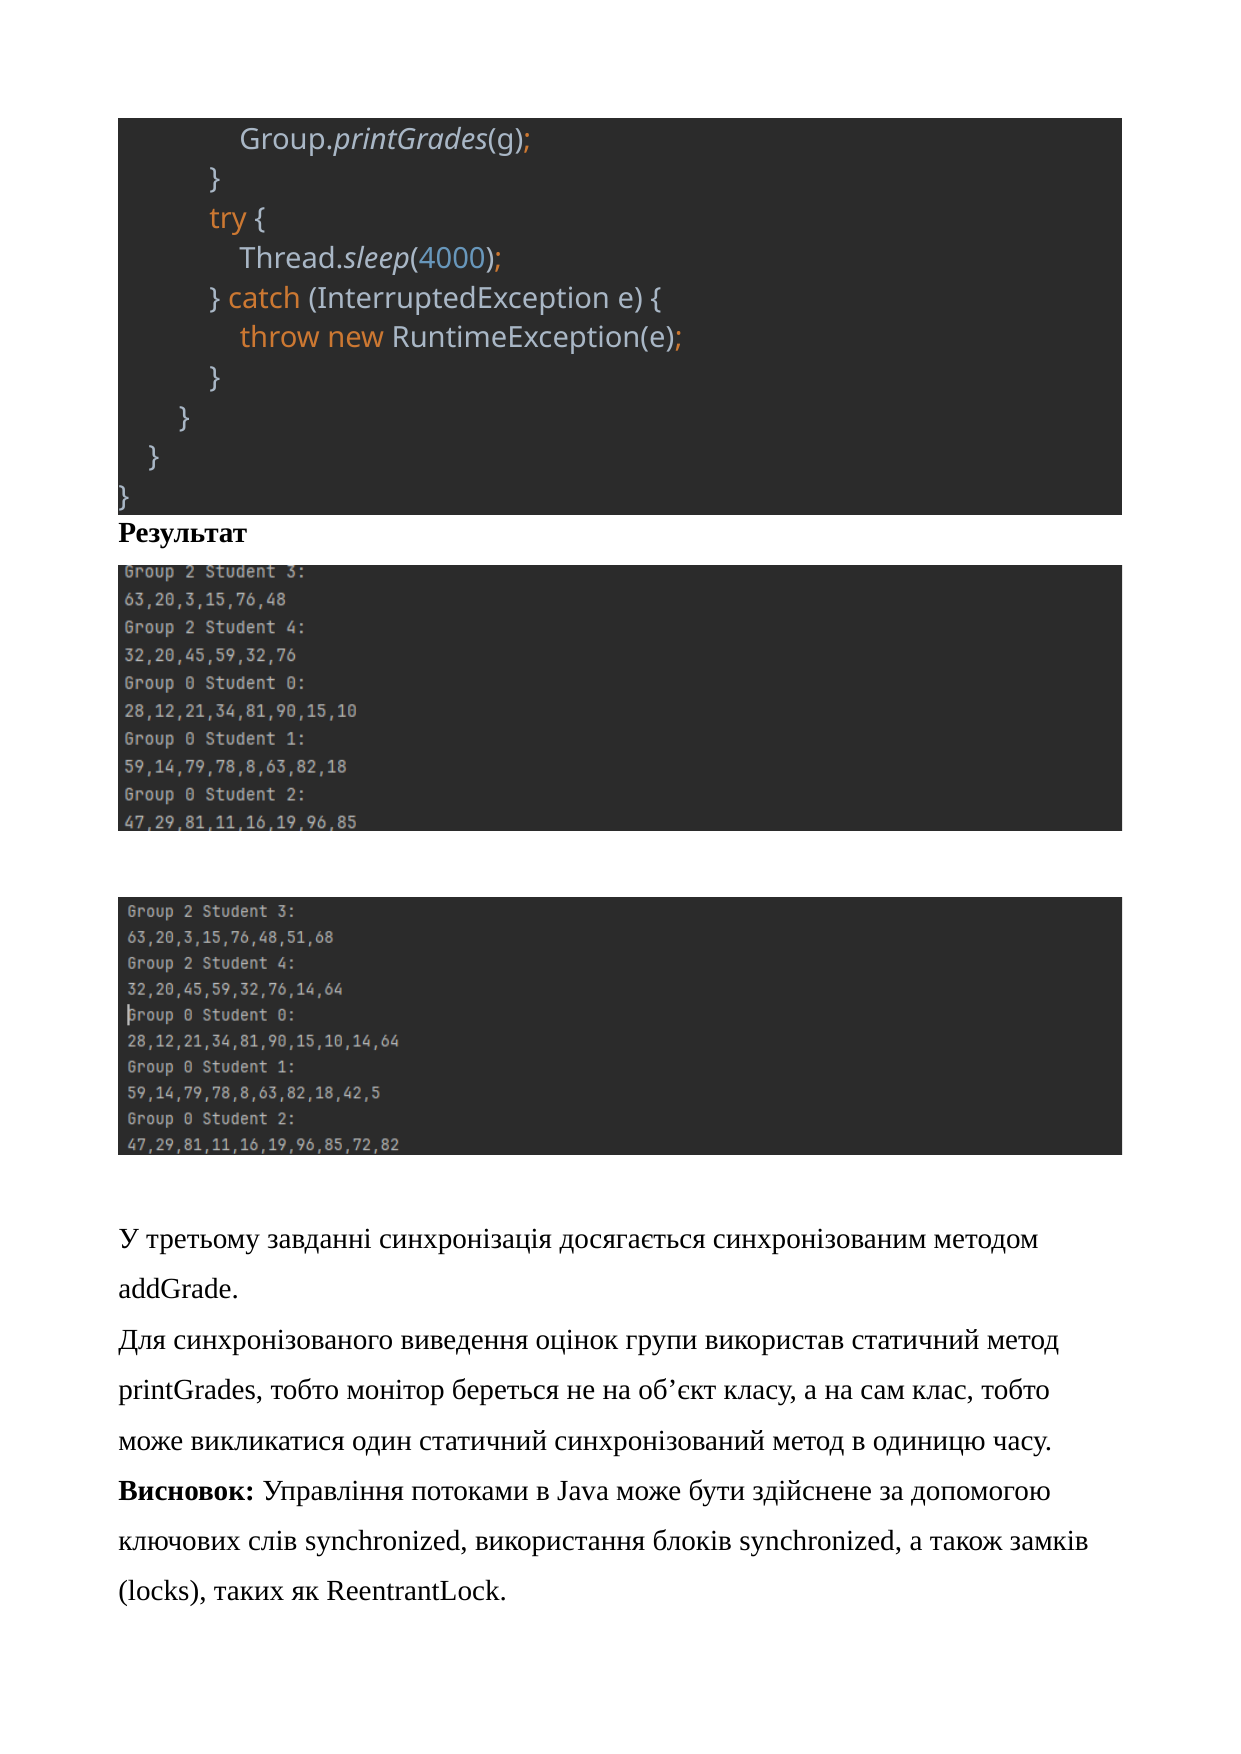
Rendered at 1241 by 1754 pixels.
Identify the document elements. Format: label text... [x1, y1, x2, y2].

text Висновок: Управління потоками в Java може бути здійснене за допомогою ключових слів synchronized, використання блоків synchronized, а також замків (locks), таких як ReentrantLock. [118, 1473, 1122, 1607]
text Group.printGrades(g); } try { Thread.sleep(4000); } catch (InterruptedException e) { throw new RuntimeException(e); } } } } [118, 118, 1122, 515]
picture [118, 565, 1123, 831]
text Результат [118, 515, 1122, 548]
text У третьому завданні синхронізація досягається синхронізованим методом addGrade. [118, 1221, 1122, 1305]
picture [118, 897, 1123, 1155]
text Для синхронізованого виведення оцінок групи використав статичний метод printGrades, тобто монітор береться не на об’єкт класу, а на сам клас, тобто може викликатися один статичний синхронізований метод в одиницю часу. [118, 1322, 1122, 1456]
